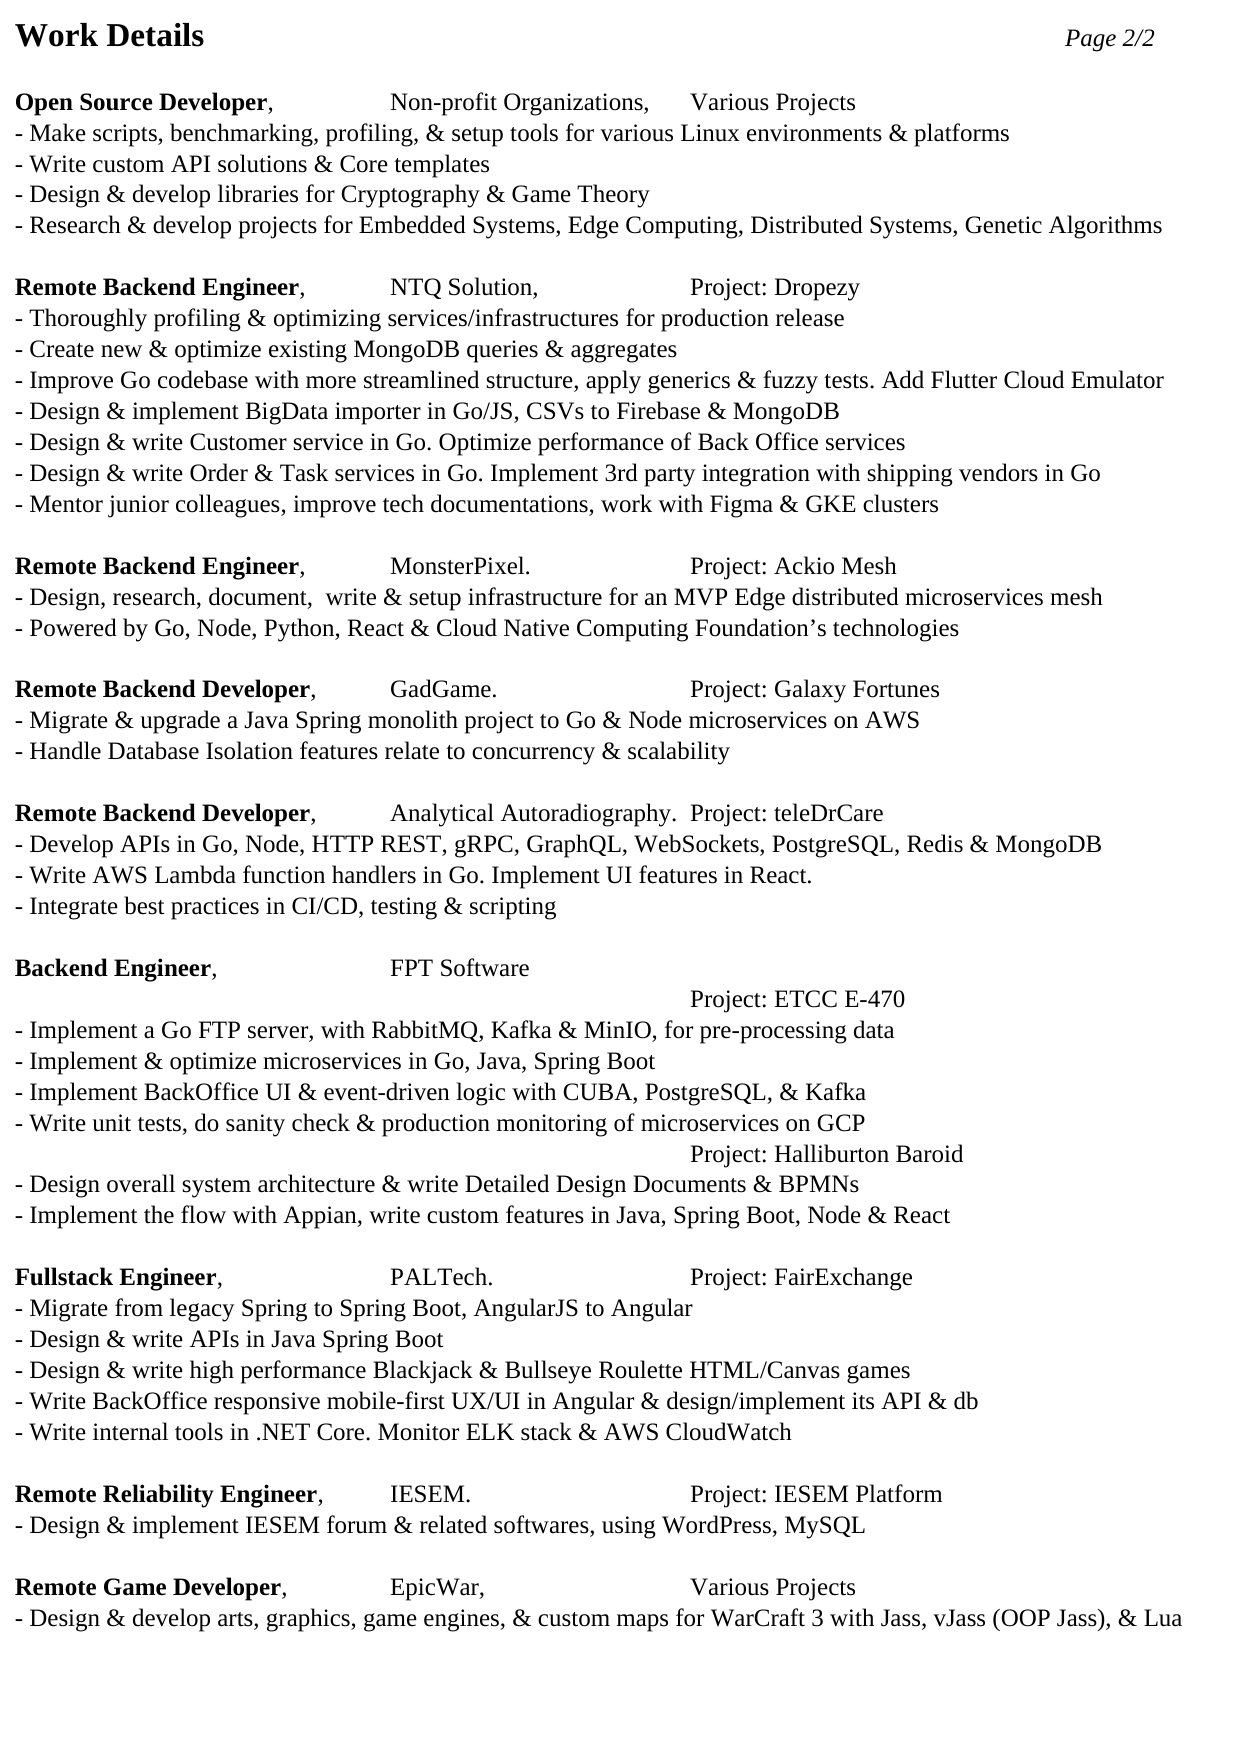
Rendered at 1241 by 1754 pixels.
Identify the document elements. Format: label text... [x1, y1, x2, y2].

text - Design, research, document, write & setup infrastructure for an MVP Edge distributed microservices mesh [14, 582, 1225, 611]
text Remote Reliability Engineer, IESEM. Project: IESEM Platform [14, 1479, 1225, 1508]
text - Create new & optimize existing MongoDB queries & aggregates [14, 334, 1225, 363]
text Remote Backend Engineer, MonsterPixel. Project: Ackio Mesh [14, 551, 1225, 579]
text - Mentor junior colleagues, improve tech documentations, work with Figma & GKE clusters [14, 489, 1225, 518]
text - Write custom API solutions & Core templates [14, 149, 1225, 177]
text - Handle Database Isolation features relate to concurrency & scalability [14, 736, 1225, 765]
text Work Details Page 2/2 [14, 15, 1225, 53]
text - Write AWS Lambda function handlers in Go. Implement UI features in React. [14, 860, 1225, 889]
text Fullstack Engineer, PALTech. Project: FairExchange [14, 1262, 1225, 1291]
text - Design & write Order & Task services in Go. Implement 3rd party integration with shipping vendors in Go [14, 458, 1225, 487]
text - Design & develop libraries for Cryptography & Game Theory [14, 179, 1225, 208]
text - Migrate from legacy Spring to Spring Boot, AngularJS to Angular [14, 1293, 1225, 1322]
text Project: ETCC E-470 [689, 984, 1225, 1013]
text - Integrate best practices in CI/CD, testing & scripting [14, 891, 1225, 920]
text - Design & write APIs in Java Spring Boot [14, 1324, 1225, 1353]
text - Implement & optimize microservices in Go, Java, Spring Boot [14, 1046, 1225, 1074]
text - Write unit tests, do sanity check & production monitoring of microservices on GCP [14, 1108, 1225, 1136]
text Open Source Developer, Non-profit Organizations, Various Projects [14, 87, 1225, 116]
text - Migrate & upgrade a Java Spring monolith project to Go & Node microservices on AWS [14, 706, 1225, 734]
text - Write internal tools in .NET Core. Monitor ELK stack & AWS CloudWatch [14, 1417, 1225, 1446]
text - Design & write Customer service in Go. Optimize performance of Back Office services [14, 427, 1225, 456]
text Backend Engineer, FPT Software [14, 953, 1225, 982]
text - Implement a Go FTP server, with RabbitMQ, Kafka & MinIO, for pre-processing data [14, 1015, 1225, 1044]
text - Make scripts, benchmarking, profiling, & setup tools for various Linux environments & platforms [14, 118, 1225, 146]
text - Develop APIs in Go, Node, HTTP REST, gRPC, GraphQL, WebSockets, PostgreSQL, Redis & MongoDB [14, 829, 1225, 858]
text - Design & develop arts, graphics, game engines, & custom maps for WarCraft 3 with Jass, vJass (OOP Jass), & Lua [14, 1603, 1225, 1631]
text - Thoroughly profiling & optimizing services/infrastructures for production release [14, 303, 1225, 332]
text Remote Backend Developer, GadGame. Project: Galaxy Fortunes [14, 674, 1225, 703]
text Remote Backend Engineer, NTQ Solution, Project: Dropezy [14, 272, 1225, 301]
text - Improve Go codebase with more streamlined structure, apply generics & fuzzy tests. Add Flutter Cloud Emulator [14, 365, 1225, 394]
text - Implement the flow with Appian, write custom features in Java, Spring Boot, Node & React [14, 1201, 1225, 1229]
text - Write BackOffice responsive mobile-first UX/UI in Angular & design/implement its API & db [14, 1386, 1225, 1415]
text - Design & implement IESEM forum & related softwares, using WordPress, MySQL [14, 1510, 1225, 1539]
text Remote Backend Developer, Analytical Autoradiography. Project: teleDrCare [14, 798, 1225, 827]
text Project: Halliburton Baroid [615, 1139, 1225, 1167]
text - Powered by Go, Node, Python, React & Cloud Native Computing Foundation’s technologies [14, 613, 1225, 641]
text - Design overall system architecture & write Detailed Design Documents & BPMNs [14, 1169, 1225, 1198]
text - Design & write high performance Blackjack & Bullseye Roulette HTML/Canvas games [14, 1355, 1225, 1384]
text - Design & implement BigData importer in Go/JS, CSVs to Firebase & MongoDB [14, 396, 1225, 425]
text - Research & develop projects for Embedded Systems, Edge Computing, Distributed Systems, Genetic Algorithms [14, 211, 1225, 239]
text - Implement BackOffice UI & event-driven logic with CUBA, PostgreSQL, & Kafka [14, 1077, 1225, 1106]
text Remote Game Developer, EpicWar, Various Projects [14, 1572, 1225, 1601]
